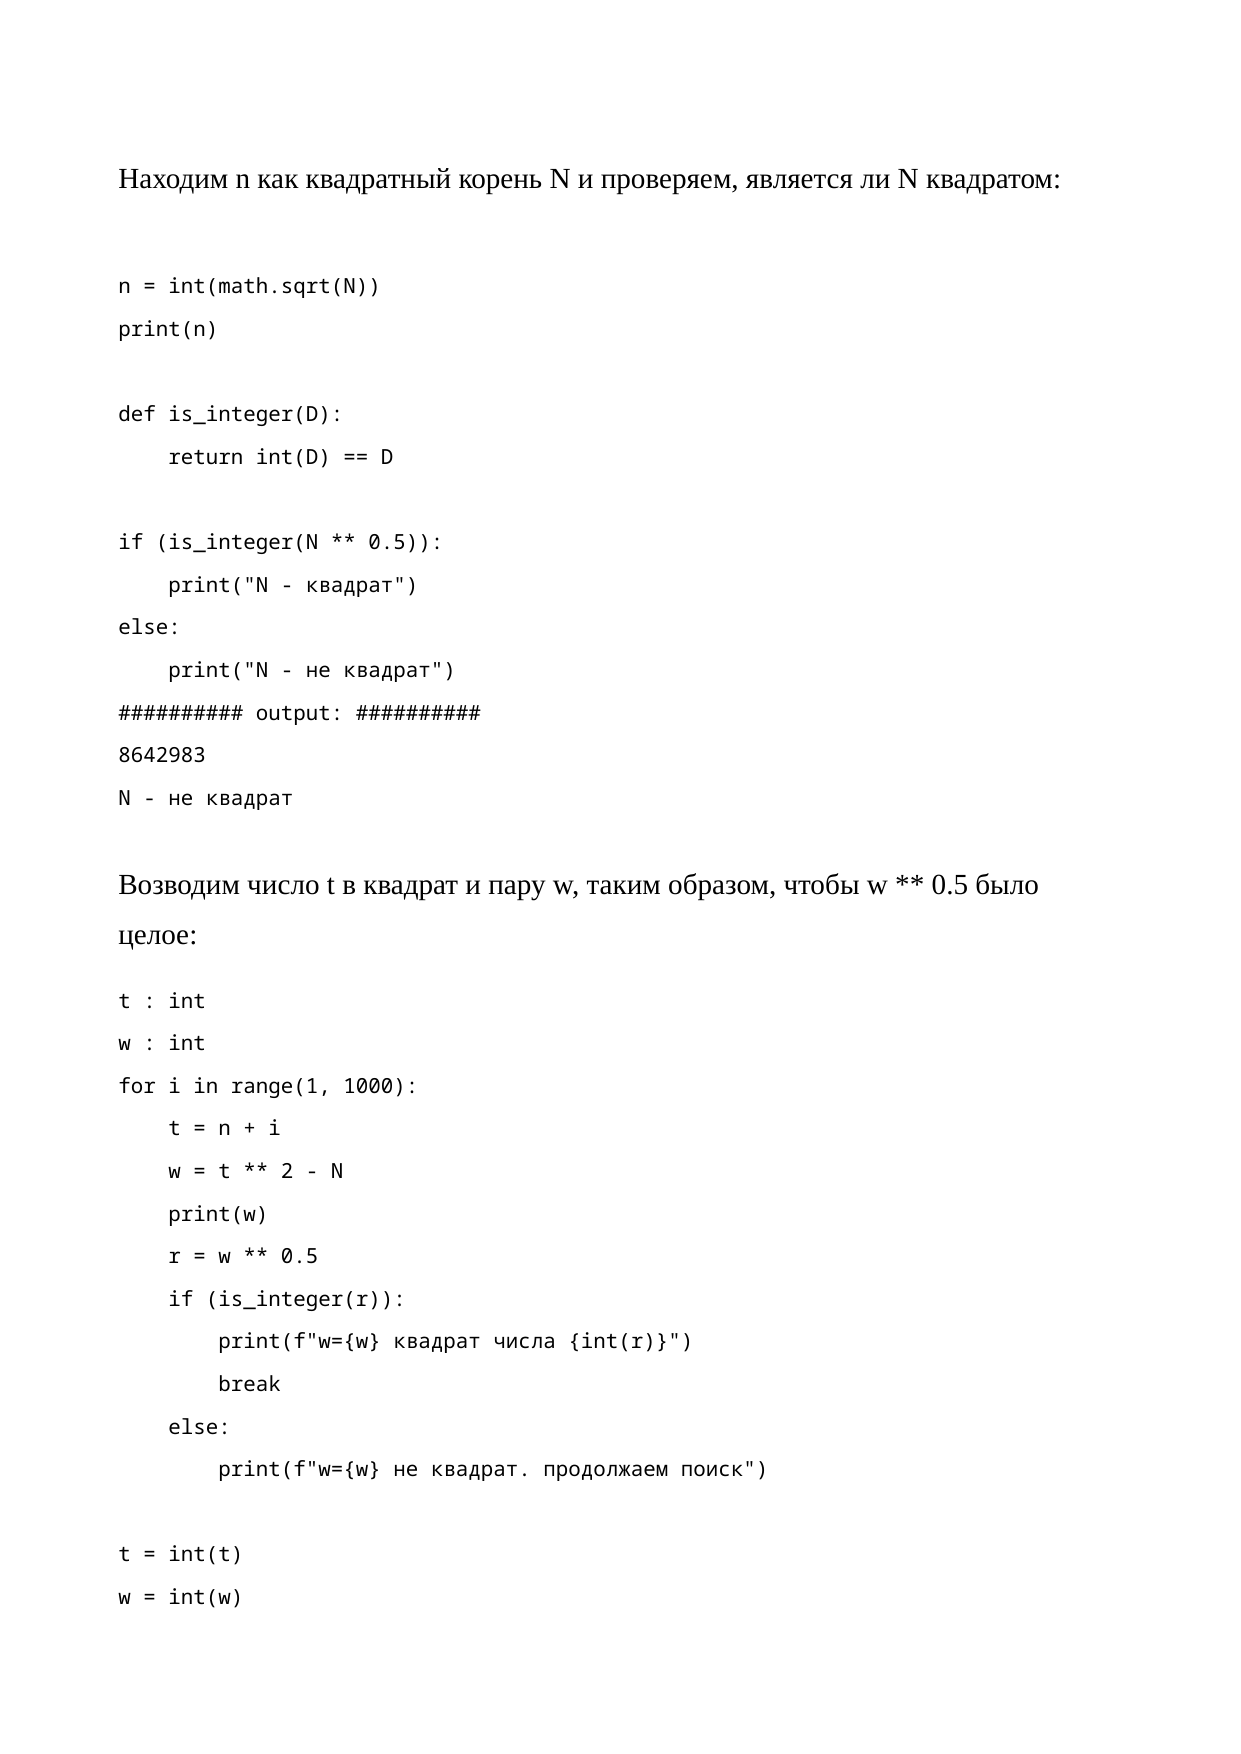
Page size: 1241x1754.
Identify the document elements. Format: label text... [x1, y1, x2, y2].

text w = int(w) [118, 1582, 1122, 1611]
text else: [118, 612, 1122, 641]
text print(f"w={w} не квадрат. продолжаем поиск") [118, 1454, 1122, 1483]
text if (is_integer(r)): [118, 1284, 1122, 1312]
text def is_integer(D): [118, 399, 1122, 428]
text w : int [118, 1028, 1122, 1057]
text ########## output: ########## [118, 698, 1122, 726]
text Находим n как квадратный корень N и проверяем, является ли N квадратом: [118, 161, 1122, 194]
text else: [118, 1412, 1122, 1440]
text print(f"w={w} квадрат числа {int(r)}") [118, 1327, 1122, 1355]
text print("N - квадрат") [118, 570, 1122, 598]
text n = int(math.sqrt(N)) [118, 272, 1122, 300]
text if (is_integer(N ** 0.5)): [118, 527, 1122, 556]
text r = w ** 0.5 [118, 1241, 1122, 1270]
text N - не квадрат [118, 783, 1122, 811]
text print(w) [118, 1199, 1122, 1227]
text t = n + i [118, 1113, 1122, 1142]
text t = int(t) [118, 1539, 1122, 1568]
text print("N - не квадрат") [118, 655, 1122, 683]
text 8642983 [118, 740, 1122, 769]
text Возводим число t в квадрат и пару w, таким образом, чтобы w ** 0.5 было целое: [118, 867, 1122, 951]
text print(n) [118, 314, 1122, 343]
text w = t ** 2 - N [118, 1156, 1122, 1184]
text t : int [118, 986, 1122, 1014]
text break [118, 1369, 1122, 1398]
text return int(D) == D [118, 442, 1122, 471]
text for i in range(1, 1000): [118, 1071, 1122, 1099]
